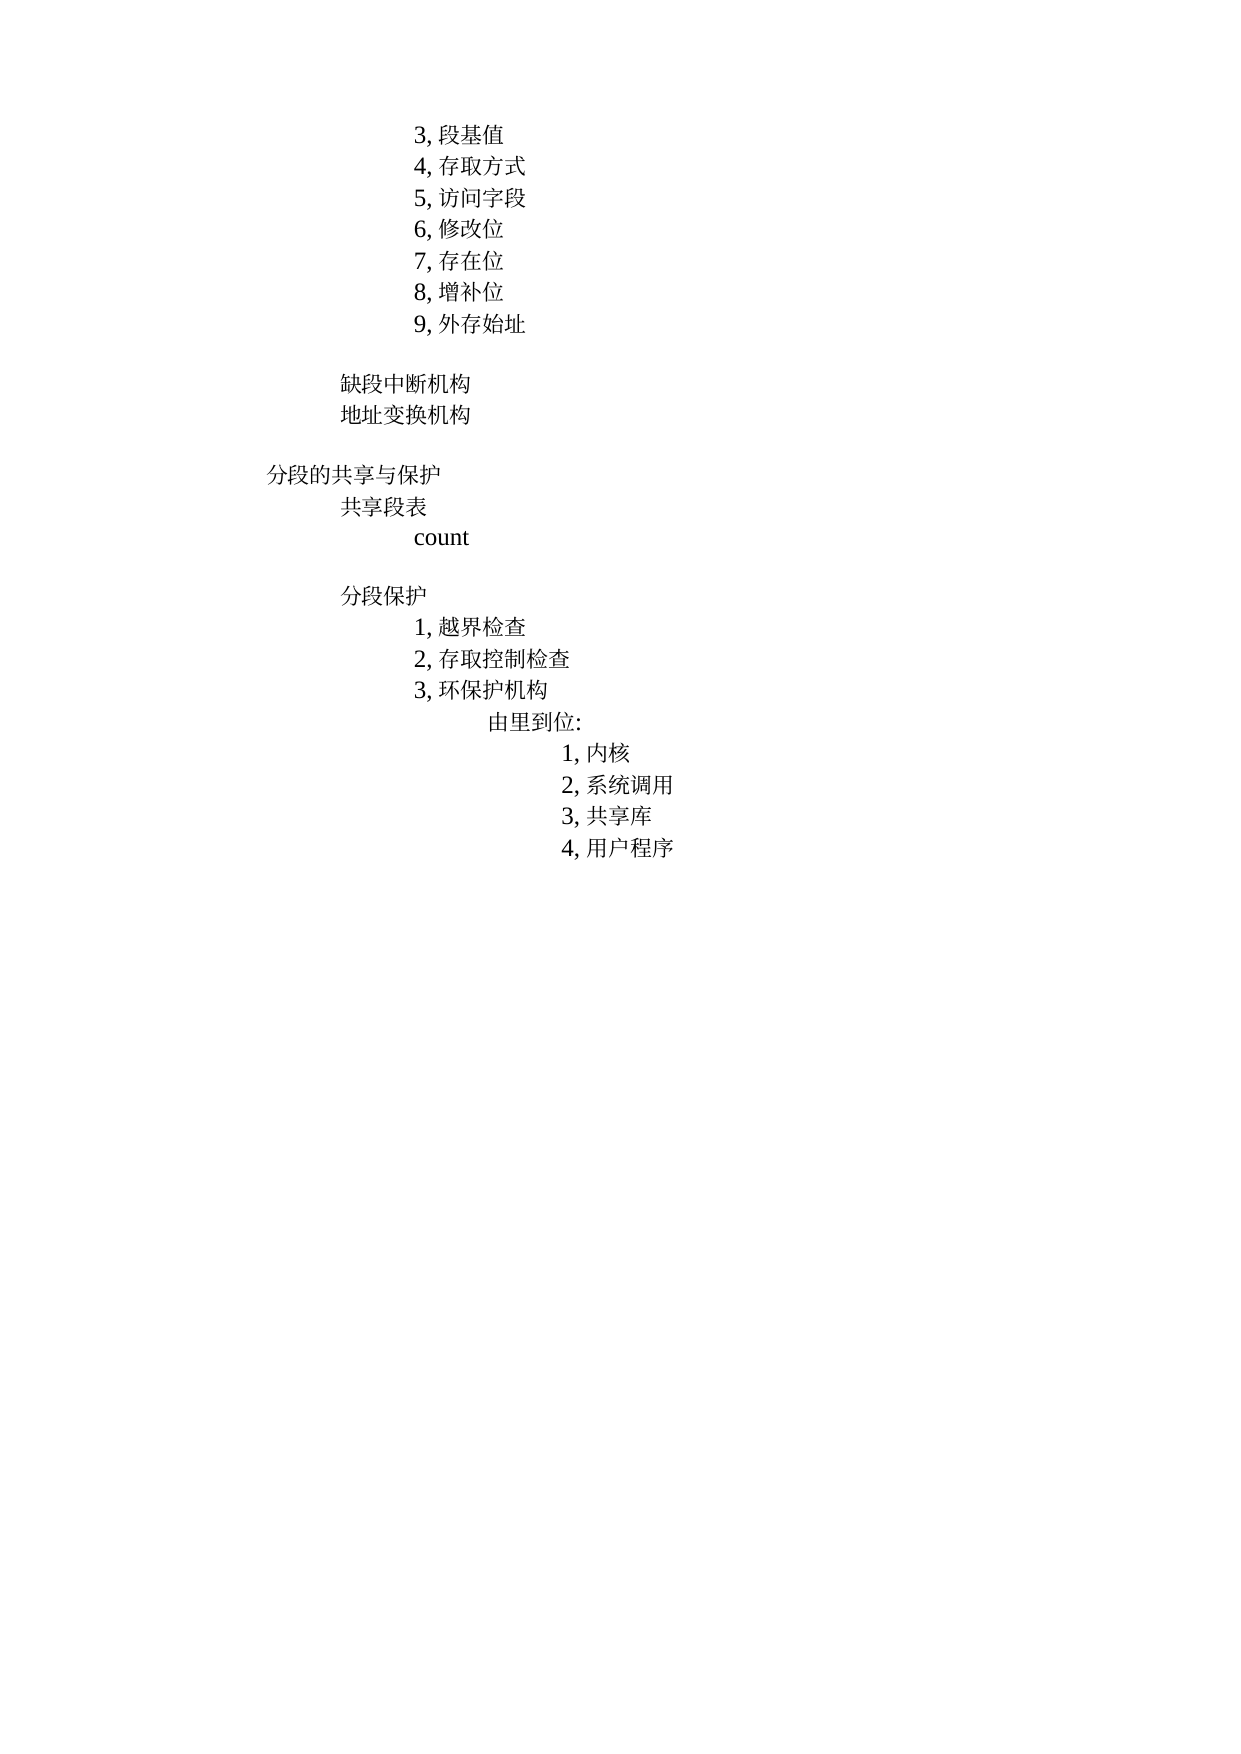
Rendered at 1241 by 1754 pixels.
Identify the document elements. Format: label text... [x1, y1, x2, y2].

text 共享段表 [118, 490, 1122, 522]
text 分段的共享与保护 [118, 459, 1122, 490]
text 由里到位: [118, 705, 1122, 736]
text 2, 存取控制检查 [118, 642, 1122, 673]
text 7, 存在位 [118, 244, 1122, 275]
text 8, 增补位 [118, 275, 1122, 307]
text 4, 存取方式 [118, 149, 1122, 181]
text 6, 修改位 [118, 212, 1122, 244]
text 1, 越界检查 [118, 611, 1122, 642]
text 3, 共享库 [118, 799, 1122, 831]
text 2, 系统调用 [118, 768, 1122, 799]
text 5, 访问字段 [118, 181, 1122, 212]
text 3, 环保护机构 [118, 673, 1122, 705]
text 分段保护 [118, 579, 1122, 611]
text 3, 段基值 [118, 118, 1122, 149]
text 4, 用户程序 [118, 831, 1122, 862]
text 缺段中断机构 [118, 367, 1122, 398]
text 9, 外存始址 [118, 307, 1122, 338]
text count [118, 522, 1122, 550]
text 地址变换机构 [118, 398, 1122, 430]
text 1, 内核 [118, 736, 1122, 768]
